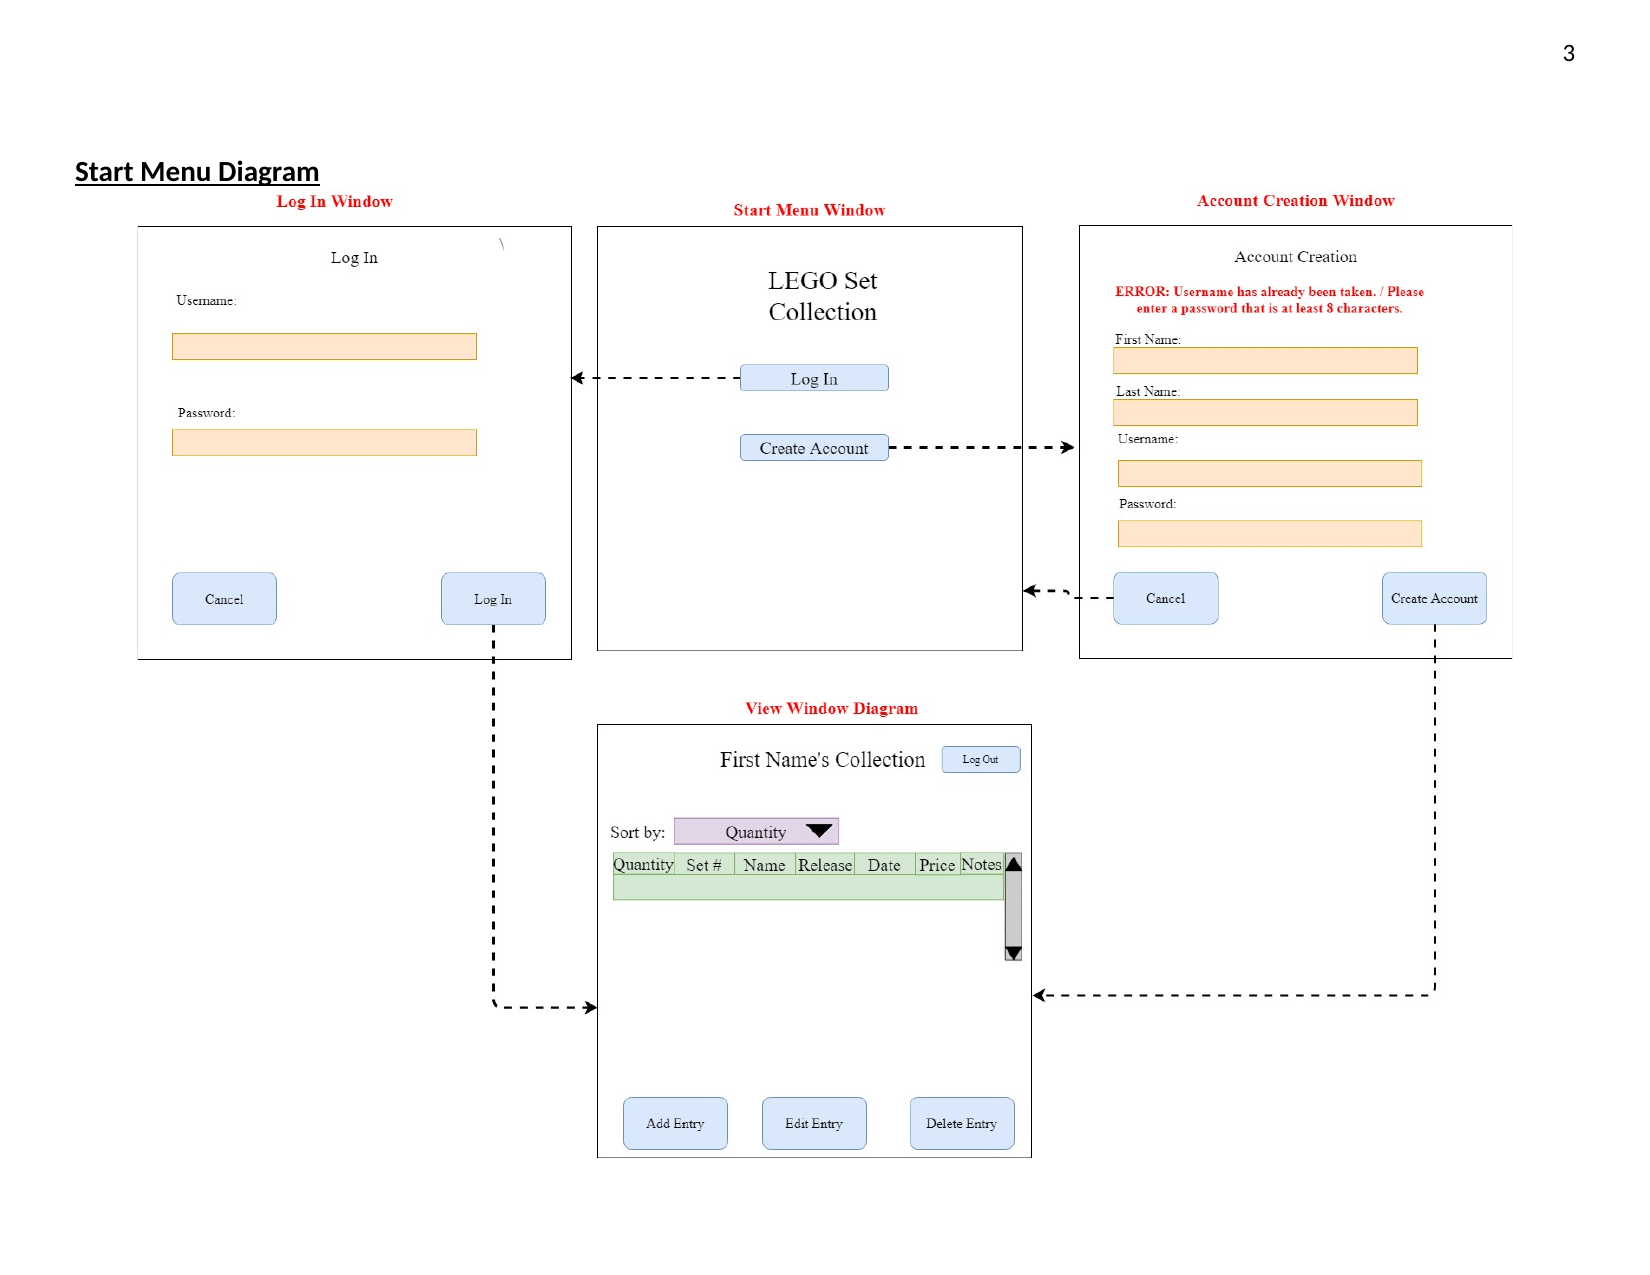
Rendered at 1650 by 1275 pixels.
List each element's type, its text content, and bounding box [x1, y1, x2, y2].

subtitle Start Menu Diagram [75, 153, 1575, 189]
